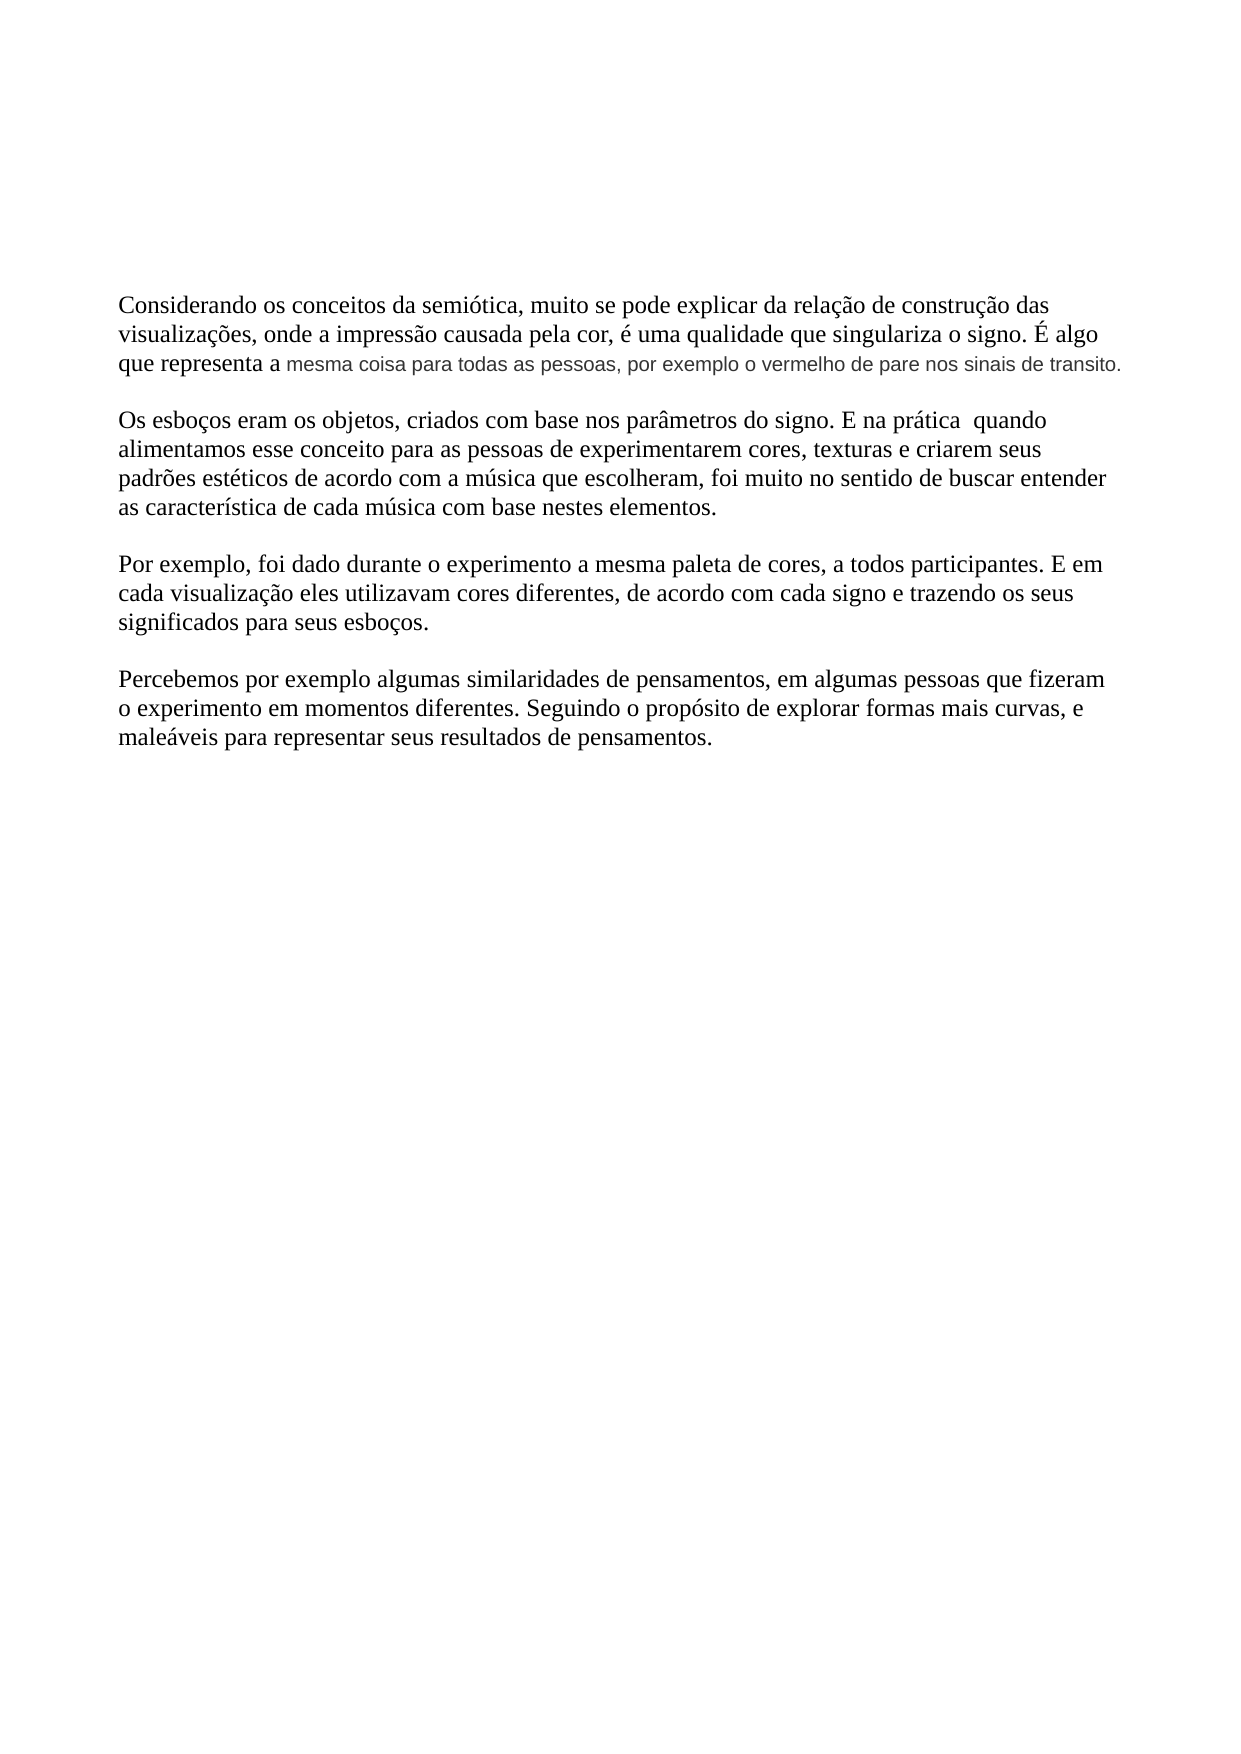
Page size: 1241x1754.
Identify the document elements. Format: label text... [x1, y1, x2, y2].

text Os esboços eram os objetos, criados com base nos parâmetros do signo. E na prática quando alimentamos esse conceito para as pessoas de experimentarem cores, texturas e criarem seus padrões estéticos de acordo com a música que escolheram, foi muito no sentido de buscar entender as característica de cada música com base nestes elementos. [118, 406, 1122, 521]
text Considerando os conceitos da semiótica, muito se pode explicar da relação de construção das visualizações, onde a impressão causada pela cor, é uma qualidade que singulariza o signo. É algo que representa a mesma coisa para todas as pessoas, por exemplo o vermelho de pare nos sinais de transito. [118, 291, 1122, 377]
text Por exemplo, foi dado durante o experimento a mesma paleta de cores, a todos participantes. E em cada visualização eles utilizavam cores diferentes, de acordo com cada signo e trazendo os seus significados para seus esboços. [118, 549, 1122, 636]
text Percebemos por exemplo algumas similaridades de pensamentos, em algumas pessoas que fizeram o experimento em momentos diferentes. Seguindo o propósito de explorar formas mais curvas, e maleáveis para representar seus resultados de pensamentos. [118, 664, 1122, 751]
